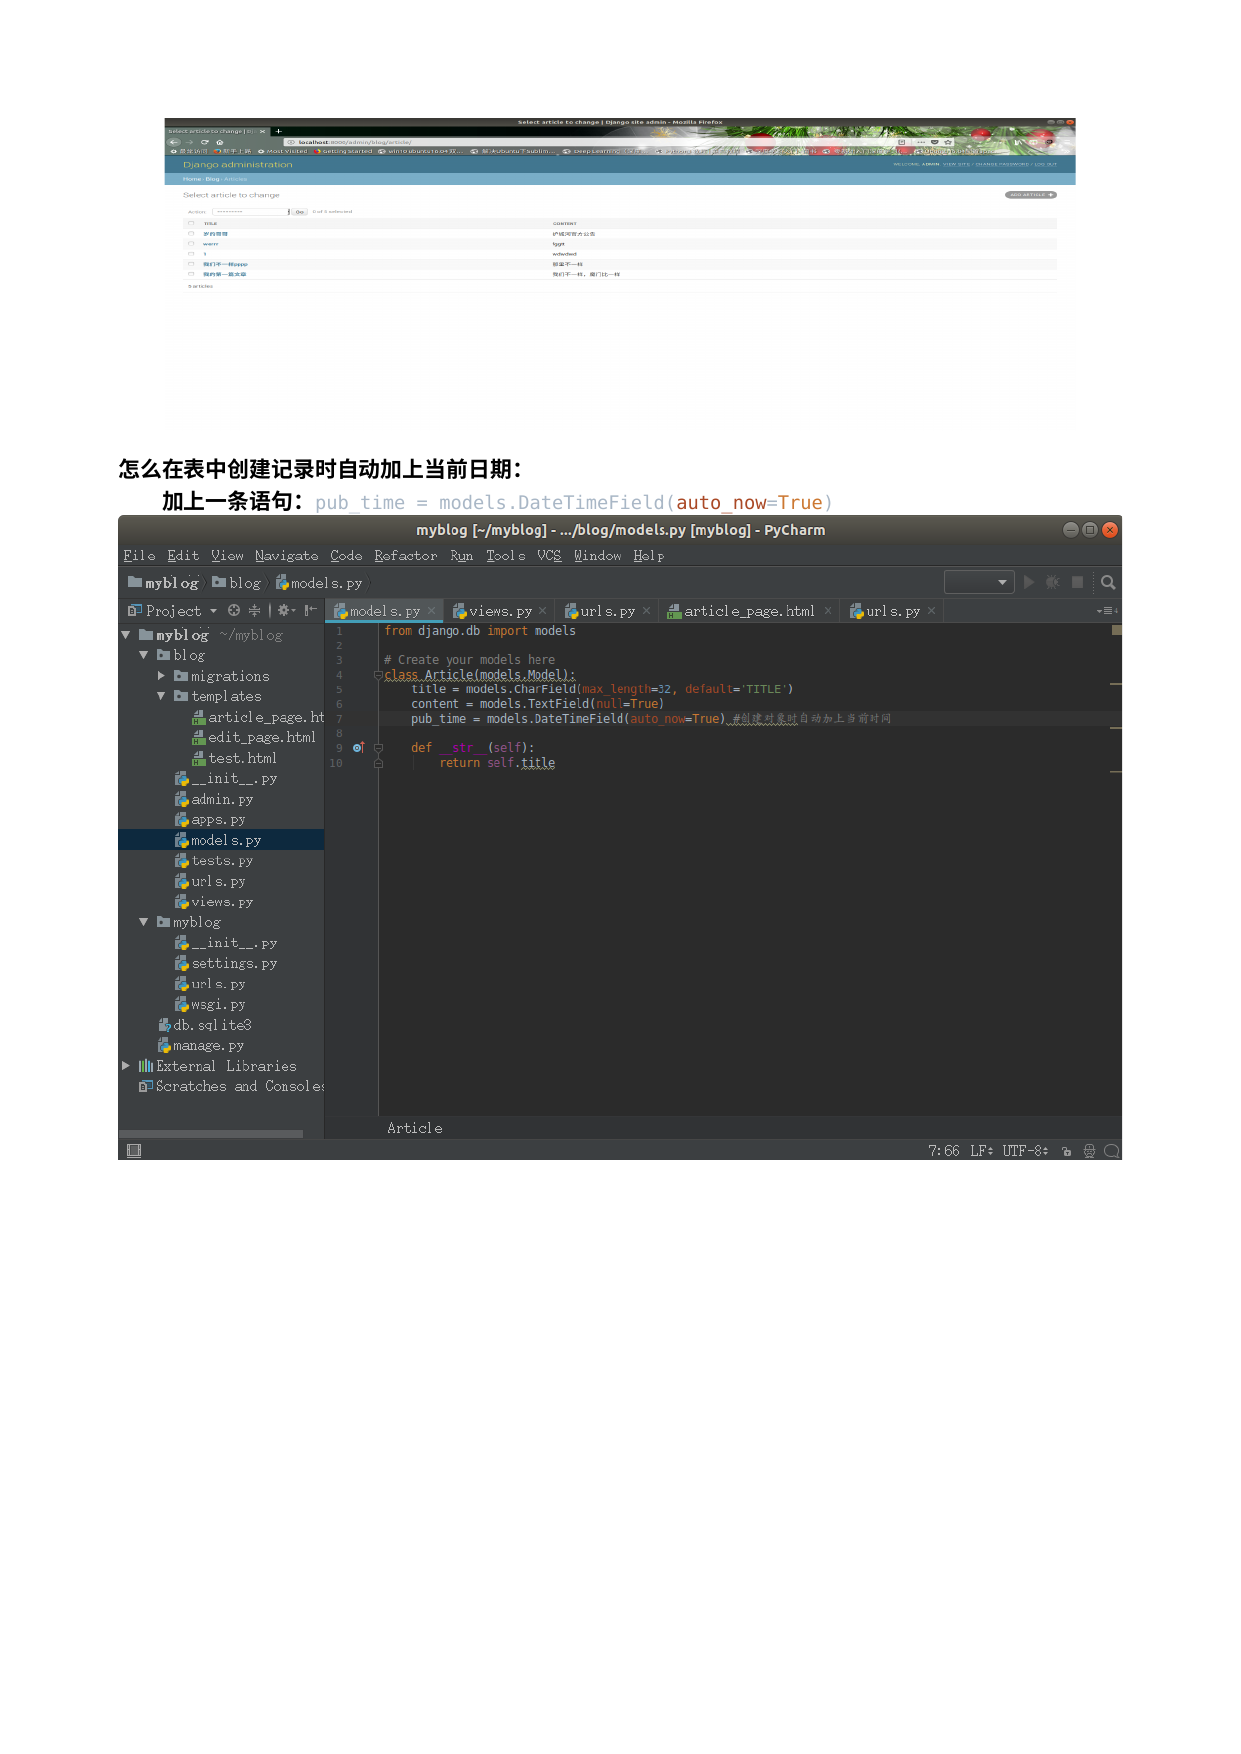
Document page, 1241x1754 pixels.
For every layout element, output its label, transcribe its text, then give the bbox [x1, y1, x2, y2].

text 怎么在表中创建记录时自动加上当前日期： [118, 452, 1122, 484]
picture [118, 515, 1123, 1160]
picture [164, 118, 1076, 431]
text 加上一条语句：pub_time = models.DateTimeField(auto_now=True) [118, 484, 1122, 515]
